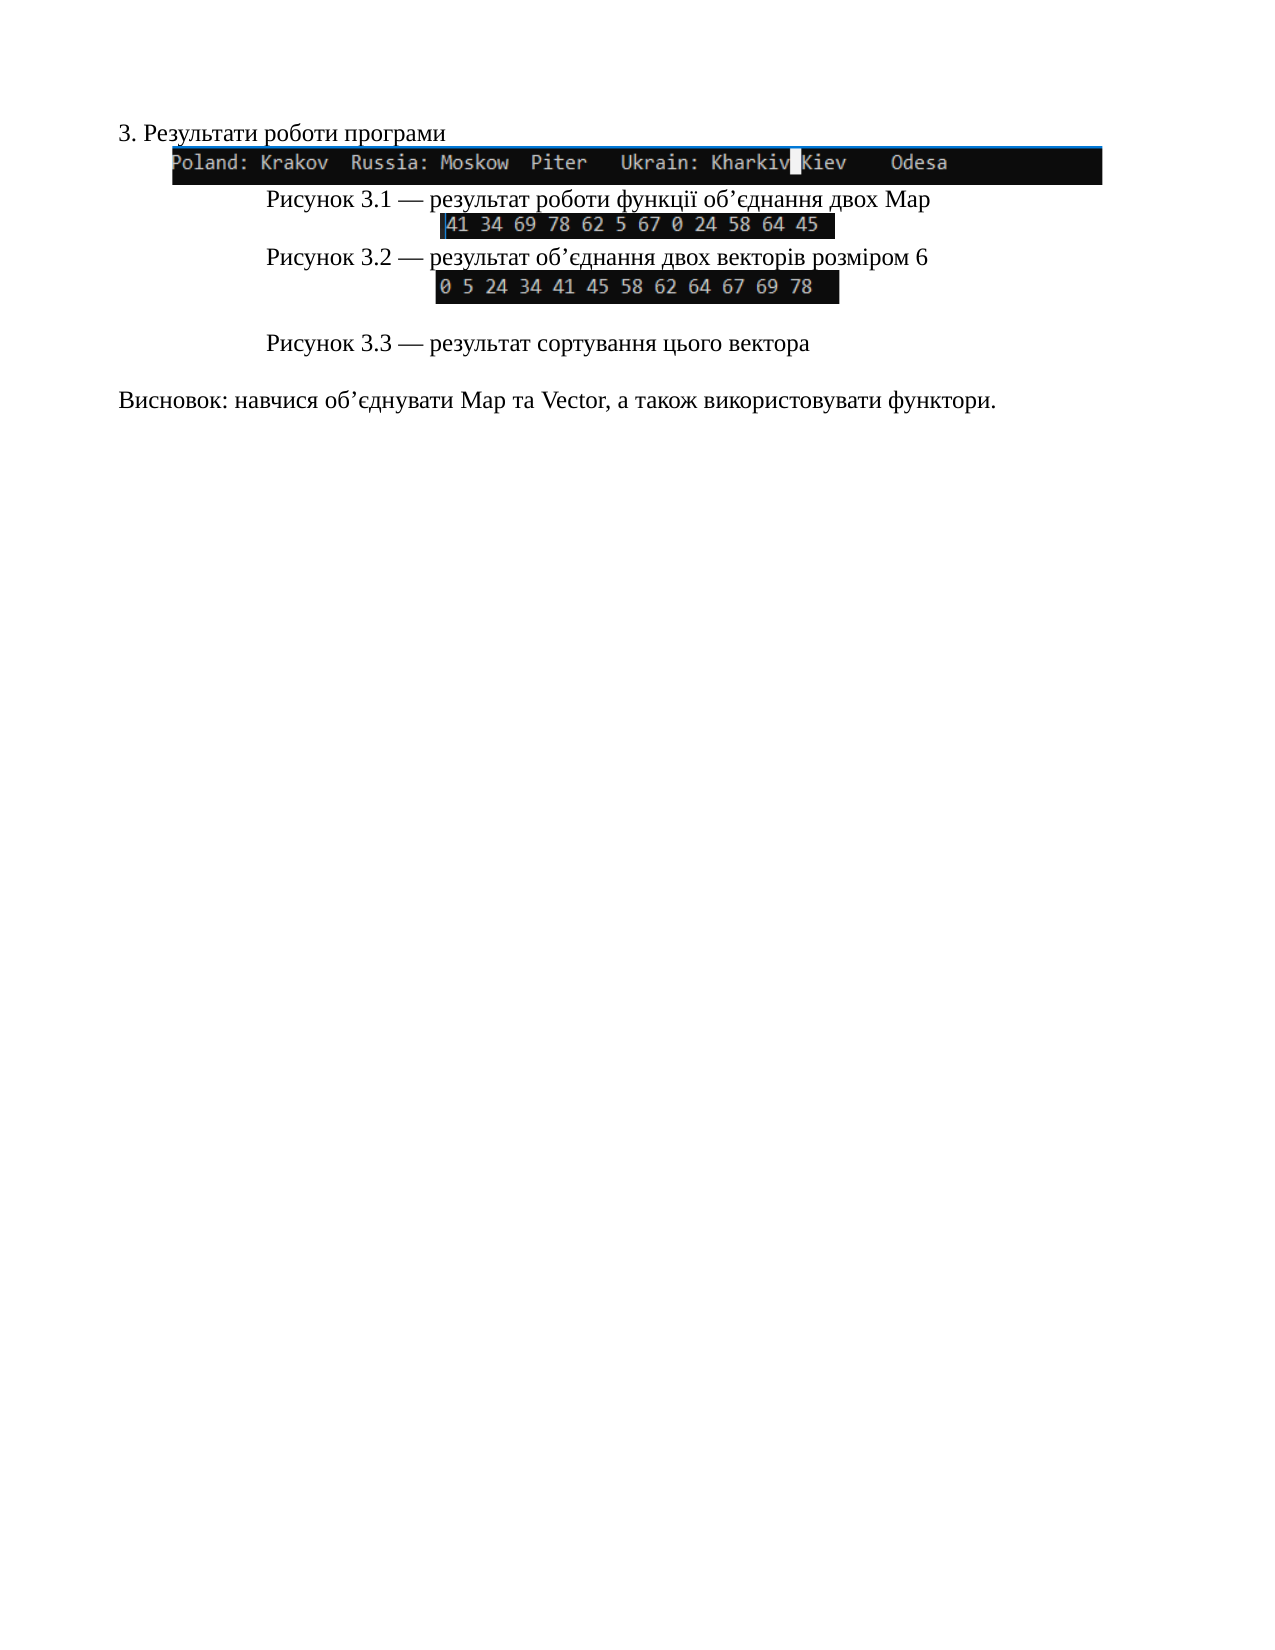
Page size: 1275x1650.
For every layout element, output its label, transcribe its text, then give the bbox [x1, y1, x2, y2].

text Рисунок 3.1 — результат роботи функції об’єднання двох Map [118, 147, 1157, 213]
text Рисунок 3.2 — результат об’єднання двох векторів розміром 6 [118, 242, 1157, 271]
text 3. Результати роботи програми [118, 118, 1157, 147]
picture [435, 270, 840, 304]
text Рисунок 3.3 — результат сортування цього вектора [118, 328, 1157, 357]
text Висновок: навчися об’єднувати Map та Vector, а також використовувати функтори. [118, 386, 1157, 414]
picture [172, 146, 1103, 185]
picture [440, 213, 835, 239]
